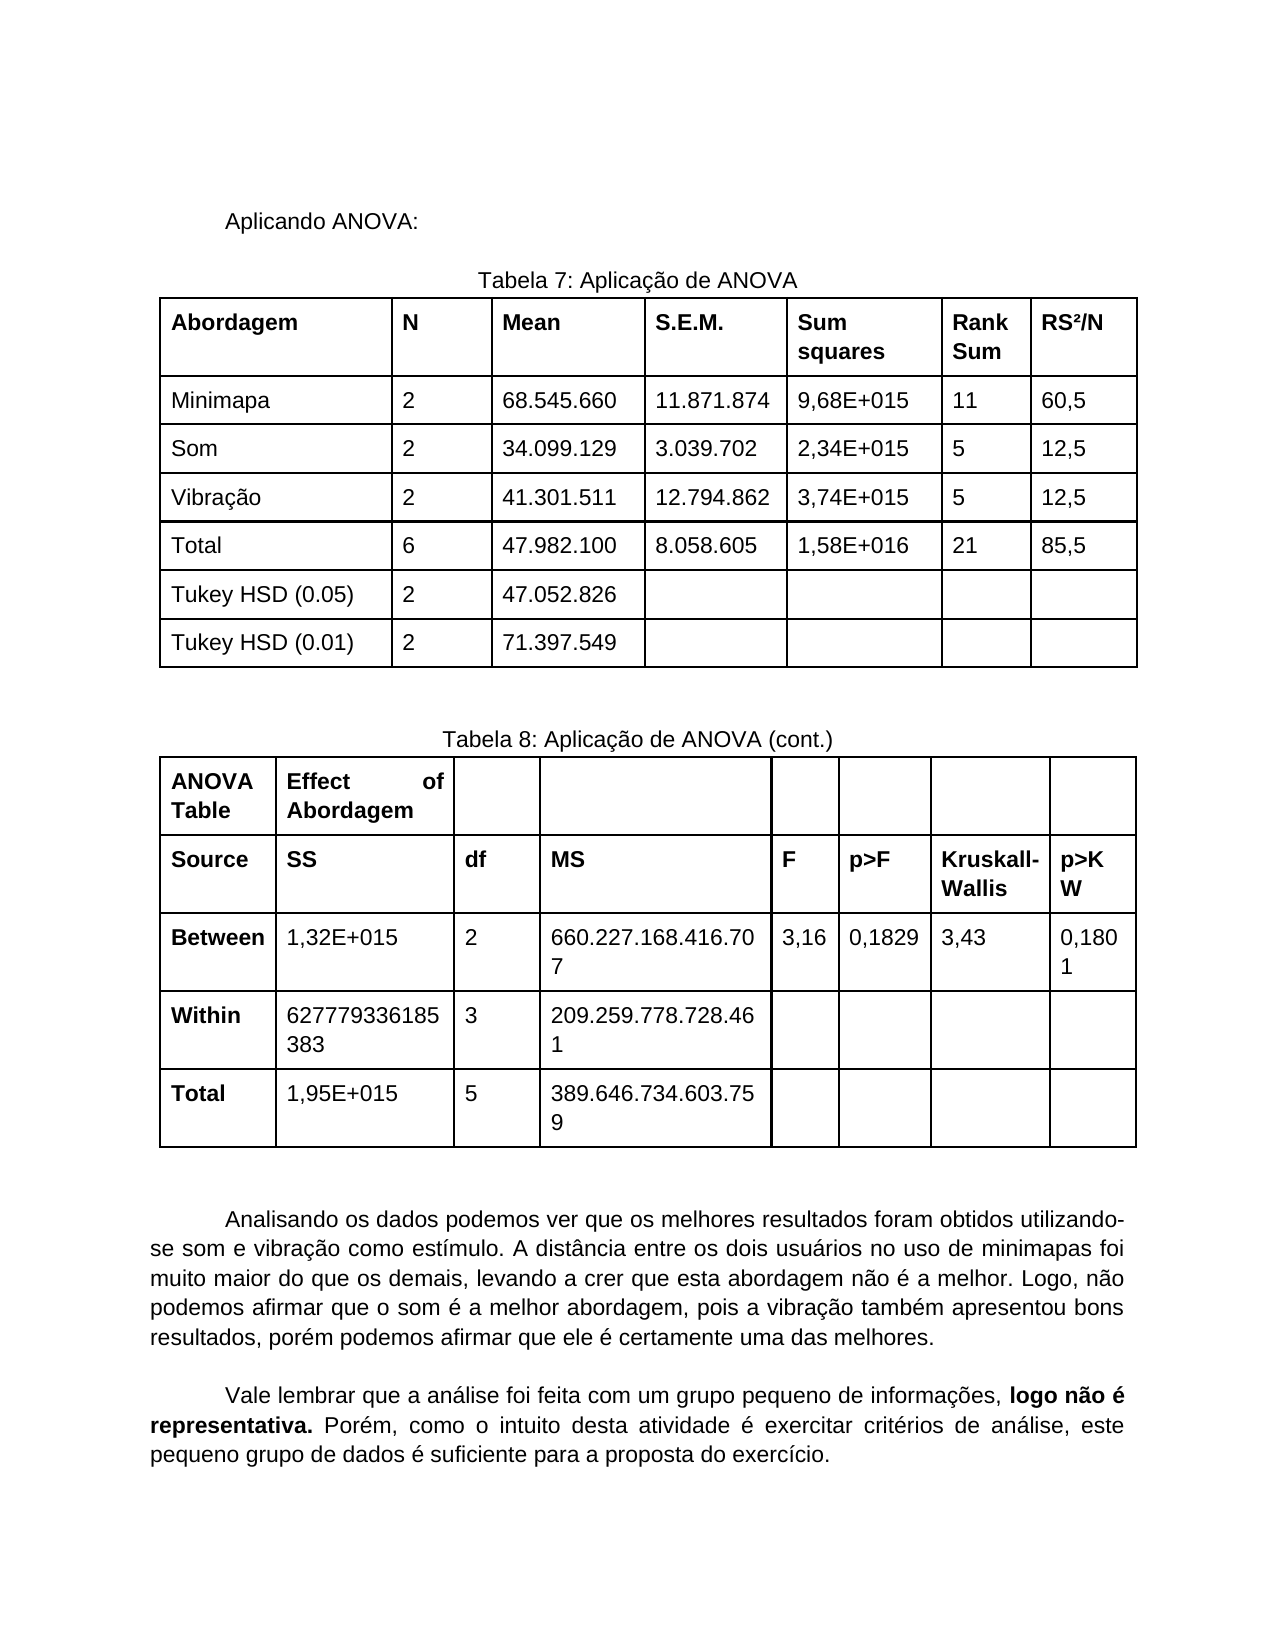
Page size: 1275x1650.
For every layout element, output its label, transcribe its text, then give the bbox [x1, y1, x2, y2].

table_cell [840, 992, 930, 1068]
table_cell Source [161, 836, 275, 912]
table_cell SS [277, 836, 453, 912]
table_cell 3,74E+015 [788, 474, 941, 520]
table_header Abordagem [161, 299, 391, 375]
table_cell Som [161, 425, 391, 472]
table_header [1051, 758, 1135, 834]
text Tabela 7: Aplicação de ANOVA [150, 267, 1125, 293]
table_cell 12.794.862 [646, 474, 786, 520]
table_header N [393, 299, 491, 375]
table_cell 5 [943, 425, 1030, 472]
table_cell 6 [393, 523, 491, 569]
table_cell [932, 1070, 1049, 1146]
table_cell Minimapa [161, 377, 391, 423]
table_cell Vibração [161, 474, 391, 520]
table_cell [773, 992, 838, 1068]
table_cell [788, 620, 941, 666]
table_header [541, 758, 770, 834]
table_cell p>F [840, 836, 930, 912]
table_cell 3,16 [773, 914, 838, 990]
text Analisando os dados podemos ver que os melhores resultados foram obtidos utilizando-se som e vibração como estímulo. A distância entre os dois usuários no uso de minimapas foi muito maior do que os demais, levando a crer que esta abordagem não é a melhor. Logo, não podemos afirmar que o som é a melhor abordagem, pois a vibração também apresentou bons resultados, porém podemos afirmar que ele é certamente uma das melhores. [150, 1207, 1125, 1350]
table_cell 1,32E+015 [277, 914, 453, 990]
table_header ANOVA Table [161, 758, 275, 834]
table_cell 5 [943, 474, 1030, 520]
table_cell Tukey HSD (0.05) [161, 571, 391, 617]
table_cell [1051, 1070, 1135, 1146]
table_cell 2,34E+015 [788, 425, 941, 472]
table_cell 389.646.734.603.759 [541, 1070, 770, 1146]
table_cell 1,58E+016 [788, 523, 941, 569]
table_cell [840, 1070, 930, 1146]
table_cell 47.052.826 [493, 571, 644, 617]
table_cell 47.982.100 [493, 523, 644, 569]
table_header [840, 758, 930, 834]
table_cell 11.871.874 [646, 377, 786, 423]
table_cell [646, 571, 786, 617]
table_cell 209.259.778.728.461 [541, 992, 770, 1068]
table_cell 2 [393, 571, 491, 617]
table_cell [773, 1070, 838, 1146]
table_cell 34.099.129 [493, 425, 644, 472]
table_cell Total [161, 523, 391, 569]
table_cell Kruskall-Wallis [932, 836, 1049, 912]
table_header S.E.M. [646, 299, 786, 375]
table_cell [1032, 571, 1136, 617]
table_cell 71.397.549 [493, 620, 644, 666]
table_cell 21 [943, 523, 1030, 569]
table_cell 3 [455, 992, 539, 1068]
table_cell [788, 571, 941, 617]
table_cell 8.058.605 [646, 523, 786, 569]
table_cell [943, 620, 1030, 666]
table_header Effect of Abordagem [277, 758, 453, 834]
table_cell 9,68E+015 [788, 377, 941, 423]
table_cell 11 [943, 377, 1030, 423]
table_cell [932, 992, 1049, 1068]
table_cell 85,5 [1032, 523, 1136, 569]
table_cell Total [161, 1070, 275, 1146]
table_header Rank Sum [943, 299, 1030, 375]
table_cell 2 [393, 474, 491, 520]
text Vale lembrar que a análise foi feita com um grupo pequeno de informações, logo não é representativa. Porém, como o intuito desta atividade é exercitar critérios de análise, este pequeno grupo de dados é suficiente para a proposta do exercício. [150, 1383, 1125, 1467]
text Tabela 8: Aplicação de ANOVA (cont.) [150, 727, 1125, 752]
table_header Mean [493, 299, 644, 375]
table_cell 660.227.168.416.707 [541, 914, 770, 990]
table_cell [943, 571, 1030, 617]
table_cell 5 [455, 1070, 539, 1146]
table_cell 3.039.702 [646, 425, 786, 472]
table_cell 41.301.511 [493, 474, 644, 520]
table_cell [1051, 992, 1135, 1068]
table_header Sum squares [788, 299, 941, 375]
table_cell Tukey HSD (0.01) [161, 620, 391, 666]
table_cell 2 [393, 620, 491, 666]
table_cell 60,5 [1032, 377, 1136, 423]
table_header [773, 758, 838, 834]
text Aplicando ANOVA: [150, 209, 1125, 234]
table_cell Between [161, 914, 275, 990]
table_cell 2 [393, 425, 491, 472]
table_header RS²/N [1032, 299, 1136, 375]
table_cell 1,95E+015 [277, 1070, 453, 1146]
table_cell 3,43 [932, 914, 1049, 990]
table_cell 12,5 [1032, 425, 1136, 472]
table_cell df [455, 836, 539, 912]
table_header [932, 758, 1049, 834]
table_cell [646, 620, 786, 666]
table_cell 2 [455, 914, 539, 990]
table_cell 0,1829 [840, 914, 930, 990]
table_cell [1032, 620, 1136, 666]
table_cell 2 [393, 377, 491, 423]
table_cell 627779336185383 [277, 992, 453, 1068]
table_cell Within [161, 992, 275, 1068]
table_cell 0,1801 [1051, 914, 1135, 990]
table_cell p>KW [1051, 836, 1135, 912]
table_cell MS [541, 836, 770, 912]
table_header [455, 758, 539, 834]
table_cell 12,5 [1032, 474, 1136, 520]
table_cell F [773, 836, 838, 912]
table_cell 68.545.660 [493, 377, 644, 423]
